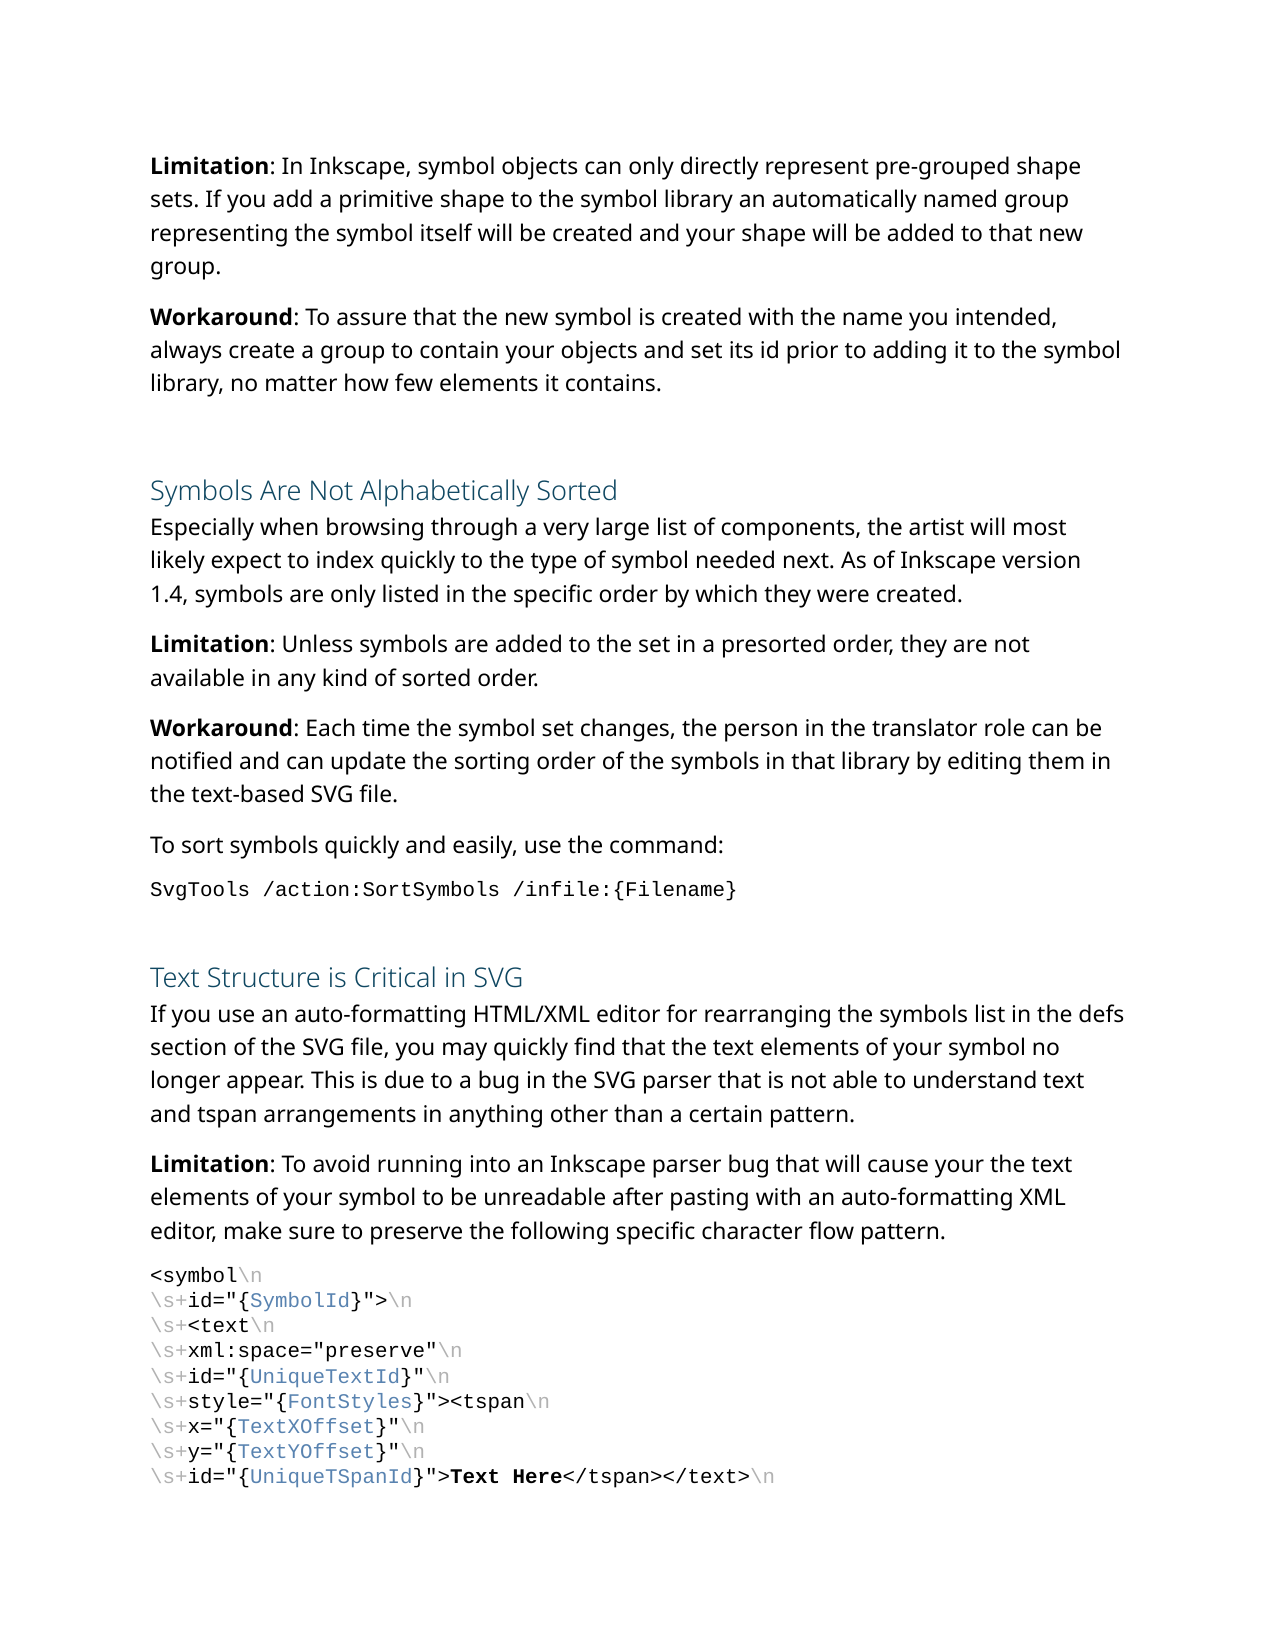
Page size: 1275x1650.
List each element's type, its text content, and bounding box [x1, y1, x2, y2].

text \s+id="{UniqueTSpanId}">Text Here</tspan></text>\n [150, 1467, 1125, 1490]
text \s+xml:space="preserve"\n [150, 1341, 1125, 1364]
text Workaround: To assure that the new symbol is created with the name you intended, always create a group to contain your objects and set its id prior to adding it to the symbol library, no matter how few elements it contains. [150, 300, 1125, 398]
text Limitation: In Inkscape, symbol objects can only directly represent pre-grouped shape sets. If you add a primitive shape to the symbol library an automatically named group representing the symbol itself will be created and your shape will be added to that new group. [150, 150, 1125, 282]
text SvgTools /action:SortSymbols /infile:{Filename} [150, 879, 1125, 902]
text \s+<text\n [150, 1315, 1125, 1339]
text Limitation: Unless symbols are added to the set in a presorted order, they are not available in any kind of sorted order. [150, 628, 1125, 693]
text \s+style="{FontStyles}"><tspan\n [150, 1391, 1125, 1414]
text If you use an auto-formatting HTML/XML editor for rearranging the symbols list in the defs section of the SVG file, you may quickly find that the text elements of your symbol no longer appear. This is due to a bug in the SVG parser that is not able to understand text and tspan arrangements in anything other than a certain pattern. [150, 997, 1125, 1129]
text To sort symbols quickly and easily, use the command: [150, 828, 1125, 860]
text <symbol\n [150, 1265, 1125, 1288]
text Limitation: To avoid running into an Inkscape parser bug that will cause your the text elements of your symbol to be unreadable after pasting with an auto-formatting XML editor, make sure to preserve the following specific character flow pattern. [150, 1148, 1125, 1246]
text Workaround: Each time the symbol set changes, the person in the translator role can be notified and can update the sorting order of the symbols in that library by editing them in the text-based SVG file. [150, 712, 1125, 810]
subtitle Symbols Are Not Alphabetically Sorted [150, 472, 1125, 508]
text Especially when browsing through a very large list of components, the artist will most likely expect to index quickly to the type of symbol needed next. As of Inkscape version 1.4, symbols are only listed in the specific order by which they were created. [150, 511, 1125, 609]
text \s+id="{SymbolId}">\n [150, 1290, 1125, 1314]
text \s+id="{UniqueTextId}"\n [150, 1366, 1125, 1389]
subtitle Text Structure is Critical in SVG [150, 958, 1125, 995]
text \s+x="{TextXOffset}"\n [150, 1416, 1125, 1440]
text \s+y="{TextYOffset}"\n [150, 1441, 1125, 1465]
